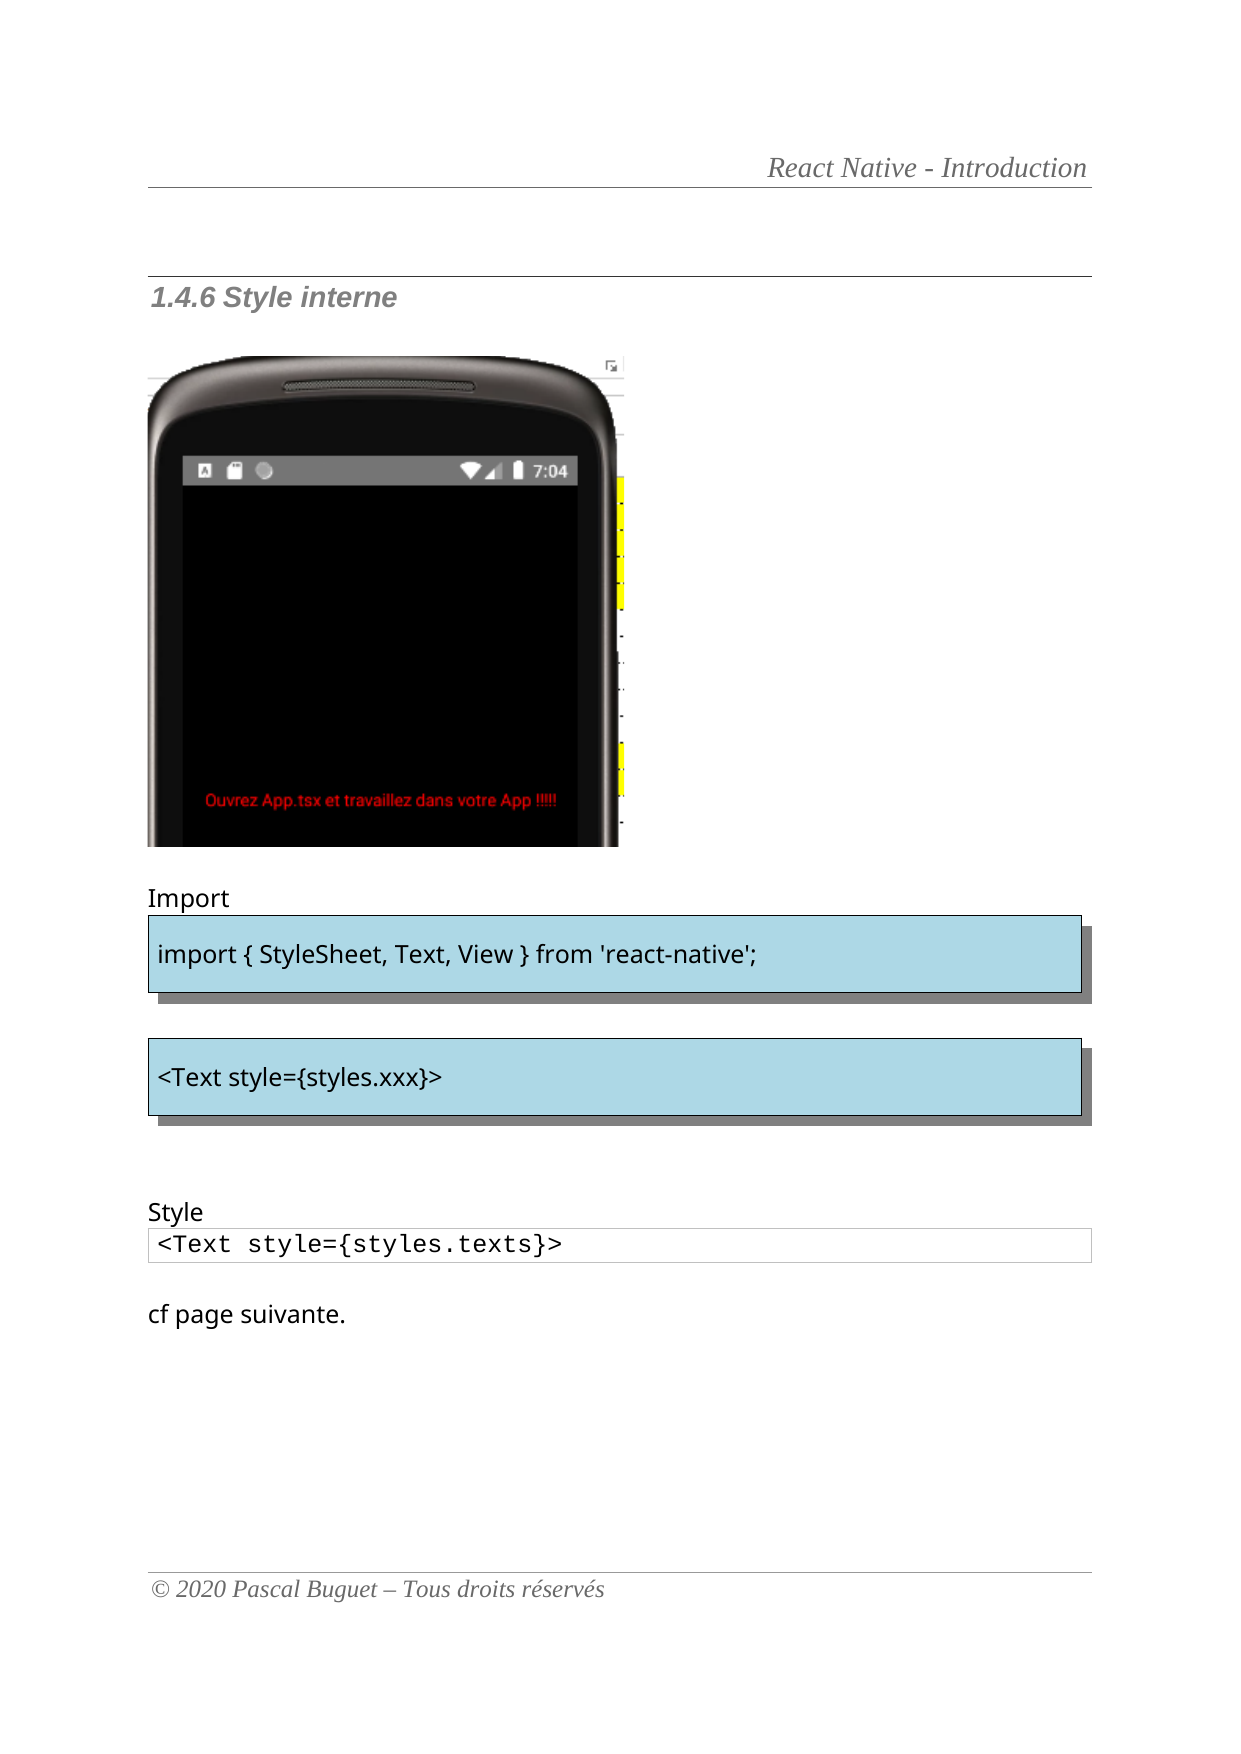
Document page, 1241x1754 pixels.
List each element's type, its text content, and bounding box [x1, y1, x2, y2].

picture [147, 356, 625, 847]
text Import [148, 881, 1092, 915]
text Style [148, 1194, 1092, 1228]
subtitle Style interne [148, 277, 1092, 316]
text cf page suivante. [148, 1297, 1092, 1331]
text <Text style={styles.texts}> [149, 1229, 1091, 1262]
text <Text style={styles.xxx}> [149, 1039, 1081, 1115]
text import { StyleSheet, Text, View } from 'react-native'; [149, 916, 1081, 992]
